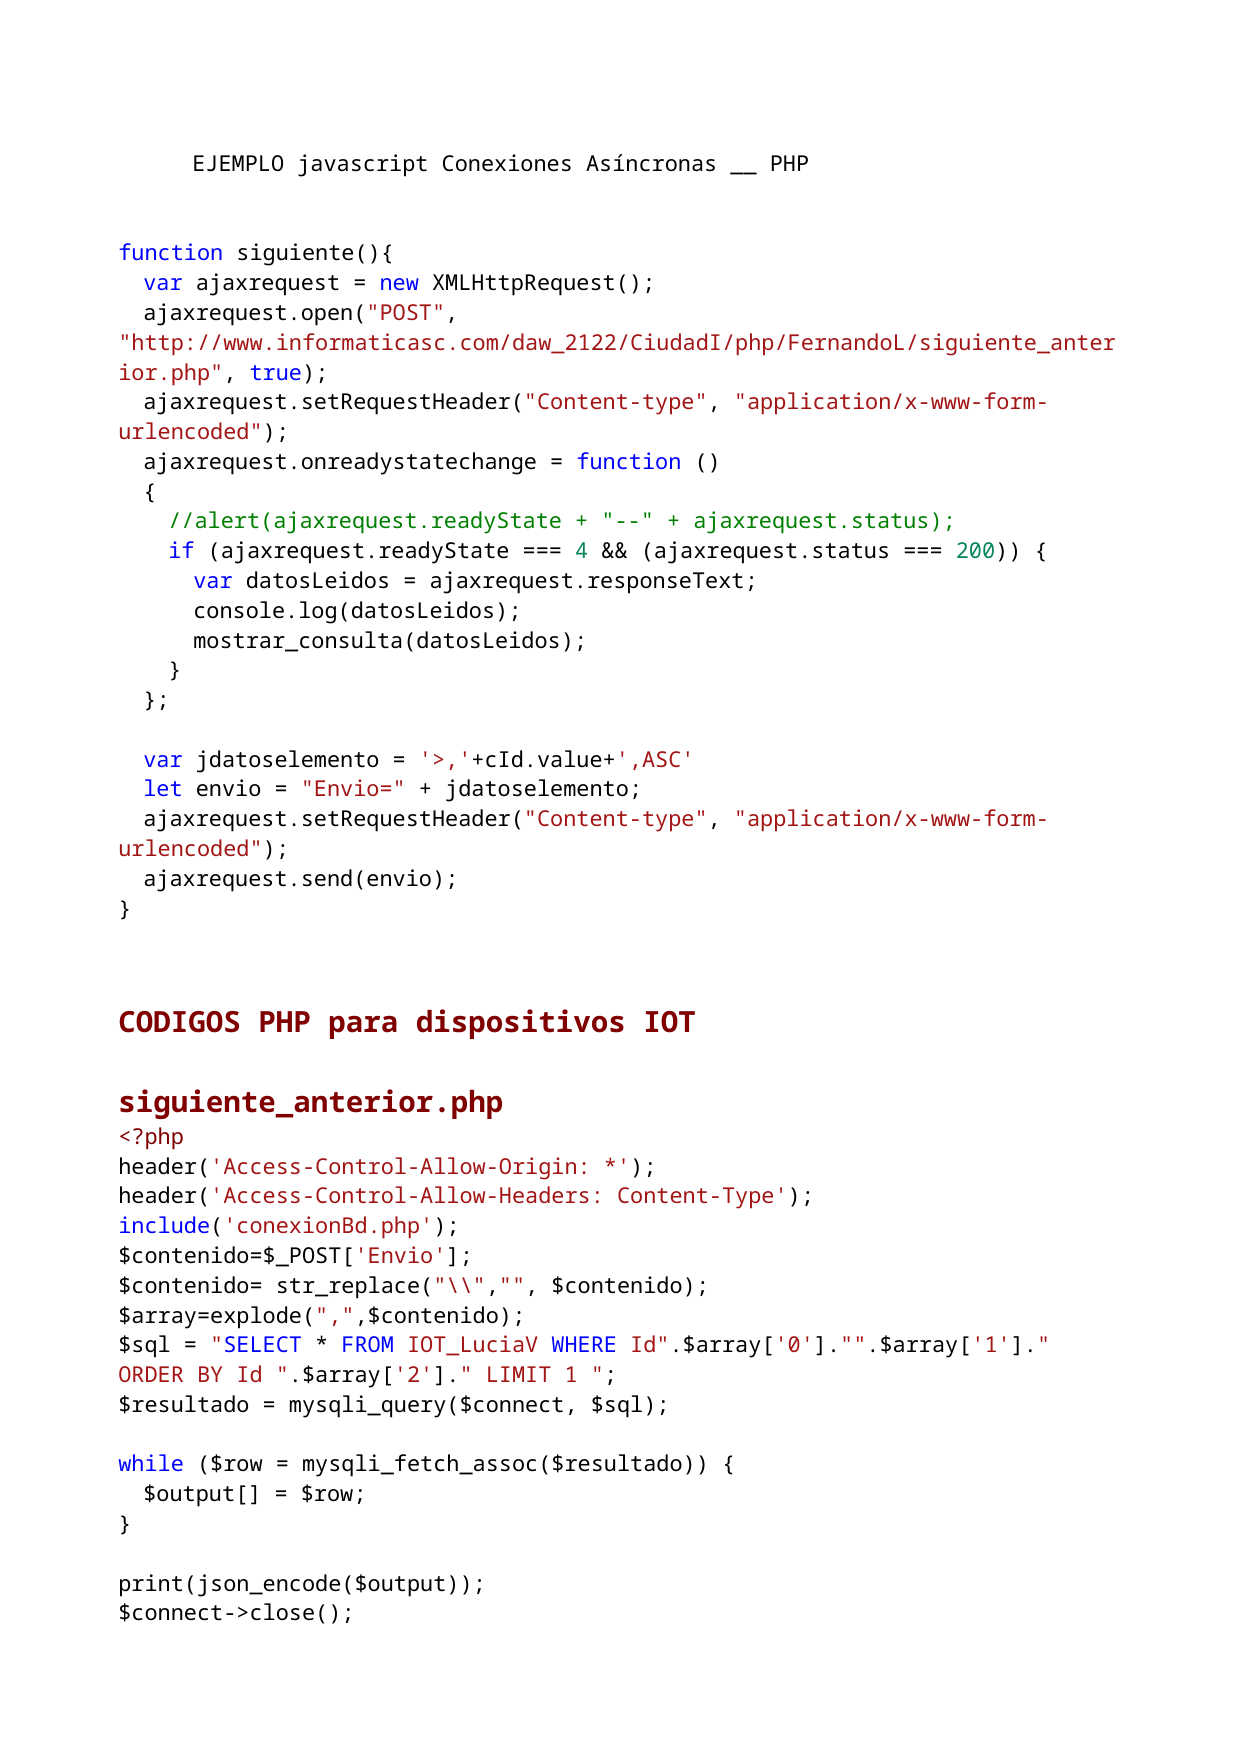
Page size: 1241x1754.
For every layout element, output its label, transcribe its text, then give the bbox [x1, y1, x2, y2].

text } [118, 1508, 1122, 1538]
text $contenido= str_replace("\\","", $contenido); [118, 1270, 1122, 1299]
text $contenido=$_POST['Envio']; [118, 1240, 1122, 1270]
text while ($row = mysqli_fetch_assoc($resultado)) { [118, 1448, 1122, 1478]
text $array=explode(",",$contenido); [118, 1299, 1122, 1329]
text print(json_encode($output)); [118, 1567, 1122, 1597]
text include('conexionBd.php'); [118, 1210, 1122, 1240]
text header('Access-Control-Allow-Origin: *'); [118, 1151, 1122, 1180]
text ajaxrequest.open("POST", "http://www.informaticasc.com/daw_2122/CiudadI/php/FernandoL/siguiente_anterior.php", true); [118, 297, 1122, 386]
text //alert(ajaxrequest.readyState + "--" + ajaxrequest.status); [118, 505, 1122, 535]
text $resultado = mysqli_query($connect, $sql); [118, 1389, 1122, 1419]
text siguiente_anterior.php [118, 1081, 1122, 1121]
text ajaxrequest.send(envio); [118, 863, 1122, 893]
text if (ajaxrequest.readyState === 4 && (ajaxrequest.status === 200)) { [118, 535, 1122, 565]
text CODIGOS PHP para dispositivos IOT [118, 1002, 1122, 1041]
text $sql = "SELECT * FROM IOT_LuciaV WHERE Id".$array['0']."".$array['1']." ORDER BY Id ".$array['2']." LIMIT 1 "; [118, 1329, 1122, 1389]
text let envio = "Envio=" + jdatoselemento; [118, 773, 1122, 803]
text $output[] = $row; [118, 1478, 1122, 1508]
text { [118, 476, 1122, 505]
text var jdatoselemento = '>,'+cId.value+',ASC' [118, 744, 1122, 773]
text } [118, 654, 1122, 684]
text $connect->close(); [118, 1597, 1122, 1627]
text ajaxrequest.setRequestHeader("Content-type", "application/x-www-form-urlencoded"); [118, 386, 1122, 446]
text var datosLeidos = ajaxrequest.responseText; [118, 565, 1122, 595]
text EJEMPLO javascript Conexiones Asíncronas __ PHP [118, 148, 1122, 178]
text var ajaxrequest = new XMLHttpRequest(); [118, 267, 1122, 297]
text ajaxrequest.onreadystatechange = function () [118, 446, 1122, 476]
text } [118, 893, 1122, 922]
text <?php [118, 1121, 1122, 1151]
text }; [118, 684, 1122, 714]
text ajaxrequest.setRequestHeader("Content-type", "application/x-www-form-urlencoded"); [118, 803, 1122, 863]
text function siguiente(){ [118, 237, 1122, 267]
text mostrar_consulta(datosLeidos); [118, 624, 1122, 654]
text header('Access-Control-Allow-Headers: Content-Type'); [118, 1180, 1122, 1210]
text console.log(datosLeidos); [118, 595, 1122, 624]
